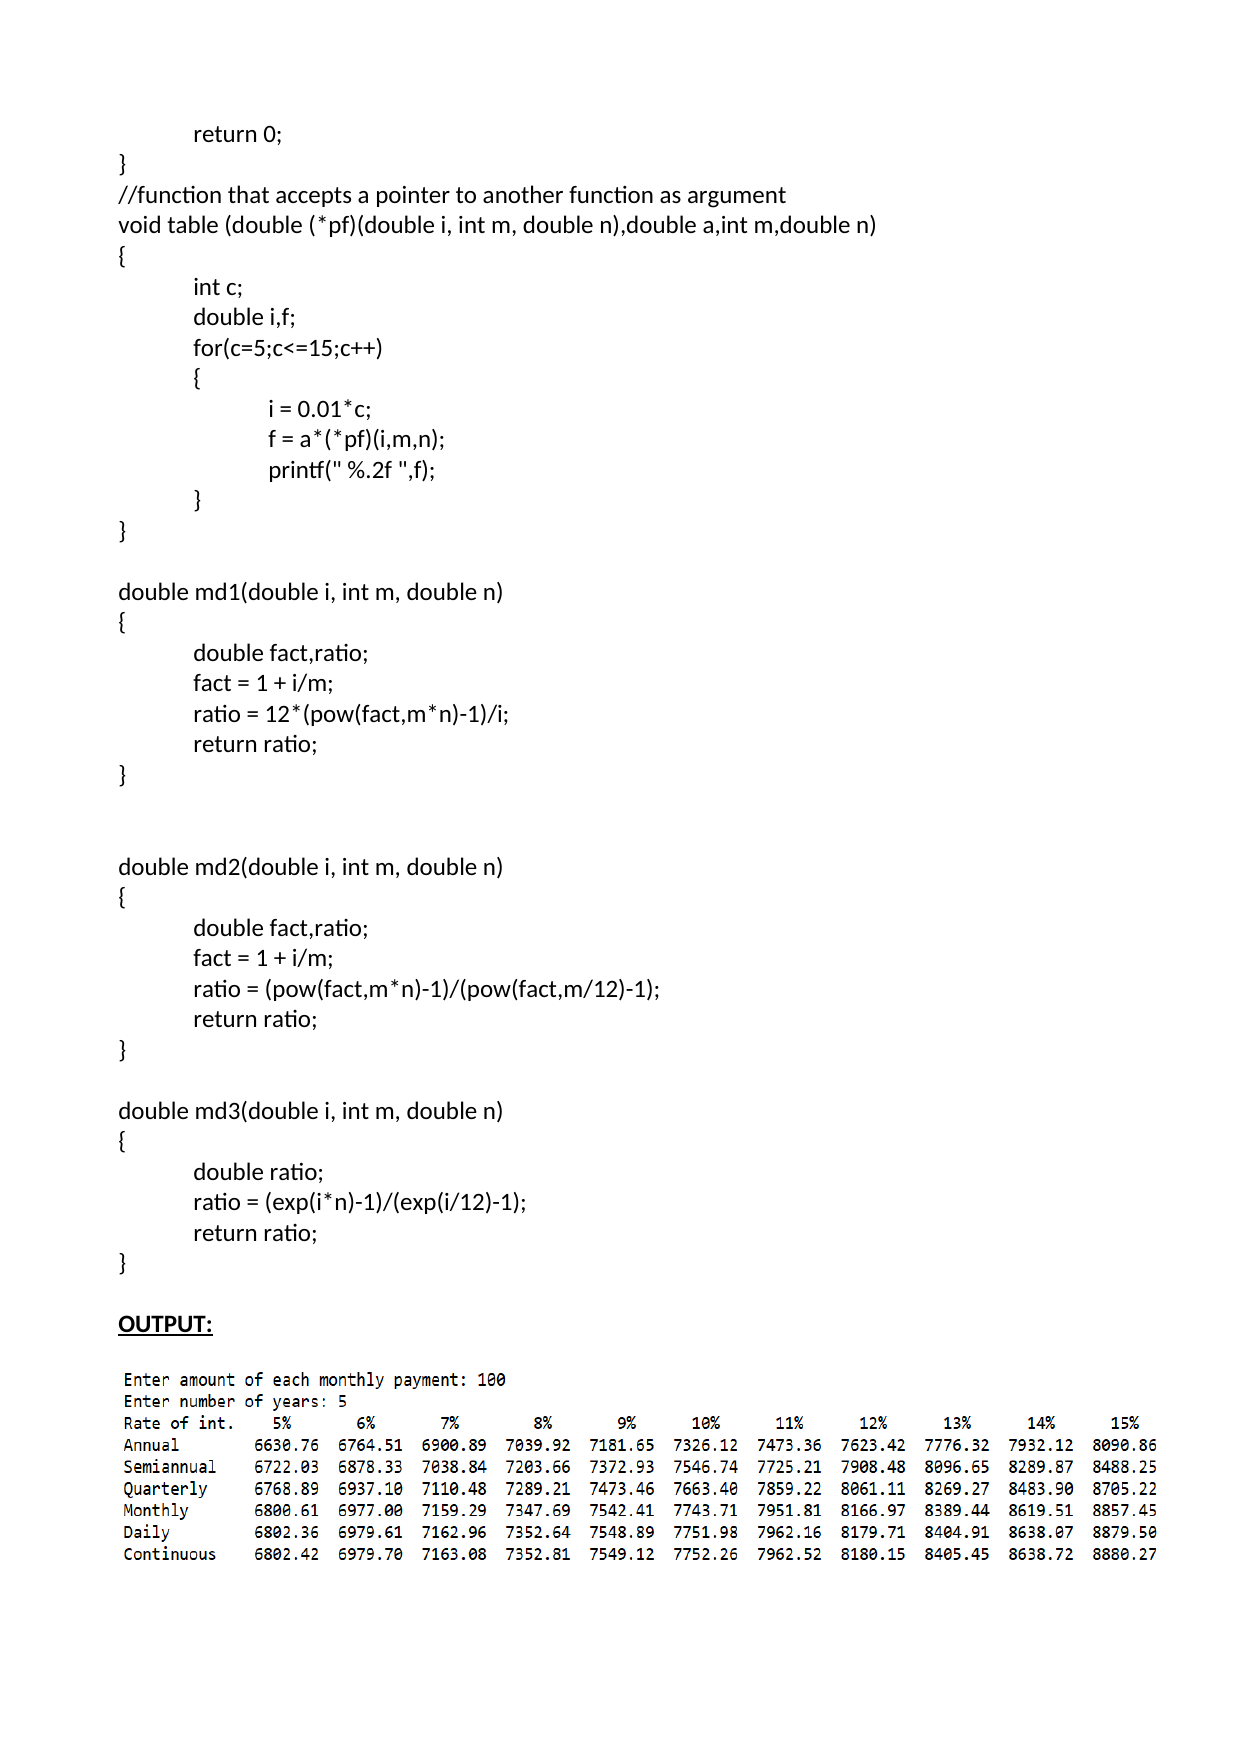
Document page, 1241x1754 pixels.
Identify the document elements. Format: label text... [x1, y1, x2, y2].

text f = a*(*pf)(i,m,n); [118, 423, 1122, 454]
picture [120, 1369, 1178, 1571]
text } [118, 484, 1122, 515]
text { [118, 606, 1122, 637]
text i = 0.01*c; [118, 393, 1122, 423]
text double fact,ratio; [118, 912, 1122, 942]
text ratio = (pow(fact,m*n)-1)/(pow(fact,m/12)-1); [118, 973, 1122, 1003]
text return ratio; [118, 1003, 1122, 1034]
text ratio = (exp(i*n)-1)/(exp(i/12)-1); [118, 1186, 1122, 1217]
text { [118, 1125, 1122, 1156]
text fact = 1 + i/m; [118, 942, 1122, 973]
text printf(" %.2f ",f); [118, 454, 1122, 484]
text double i,f; [118, 301, 1122, 332]
text OUTPUT: [118, 1308, 1122, 1339]
text return ratio; [118, 728, 1122, 759]
text } [118, 515, 1122, 545]
text //function that accepts a pointer to another function as argument [118, 179, 1122, 210]
text fact = 1 + i/m; [118, 667, 1122, 698]
text { [118, 881, 1122, 912]
text { [118, 362, 1122, 393]
text double md2(double i, int m, double n) [118, 851, 1122, 881]
text } [118, 1034, 1122, 1064]
text double md1(double i, int m, double n) [118, 576, 1122, 606]
text return ratio; [118, 1217, 1122, 1247]
text { [118, 240, 1122, 271]
text for(c=5;c<=15;c++) [118, 332, 1122, 362]
text int c; [118, 271, 1122, 301]
text } [118, 1247, 1122, 1278]
text double ratio; [118, 1156, 1122, 1186]
text } [118, 149, 1122, 179]
text return 0; [118, 118, 1122, 149]
text double md3(double i, int m, double n) [118, 1095, 1122, 1125]
text double fact,ratio; [118, 637, 1122, 667]
text } [118, 759, 1122, 789]
text ratio = 12*(pow(fact,m*n)-1)/i; [118, 698, 1122, 728]
text void table (double (*pf)(double i, int m, double n),double a,int m,double n) [118, 210, 1122, 240]
